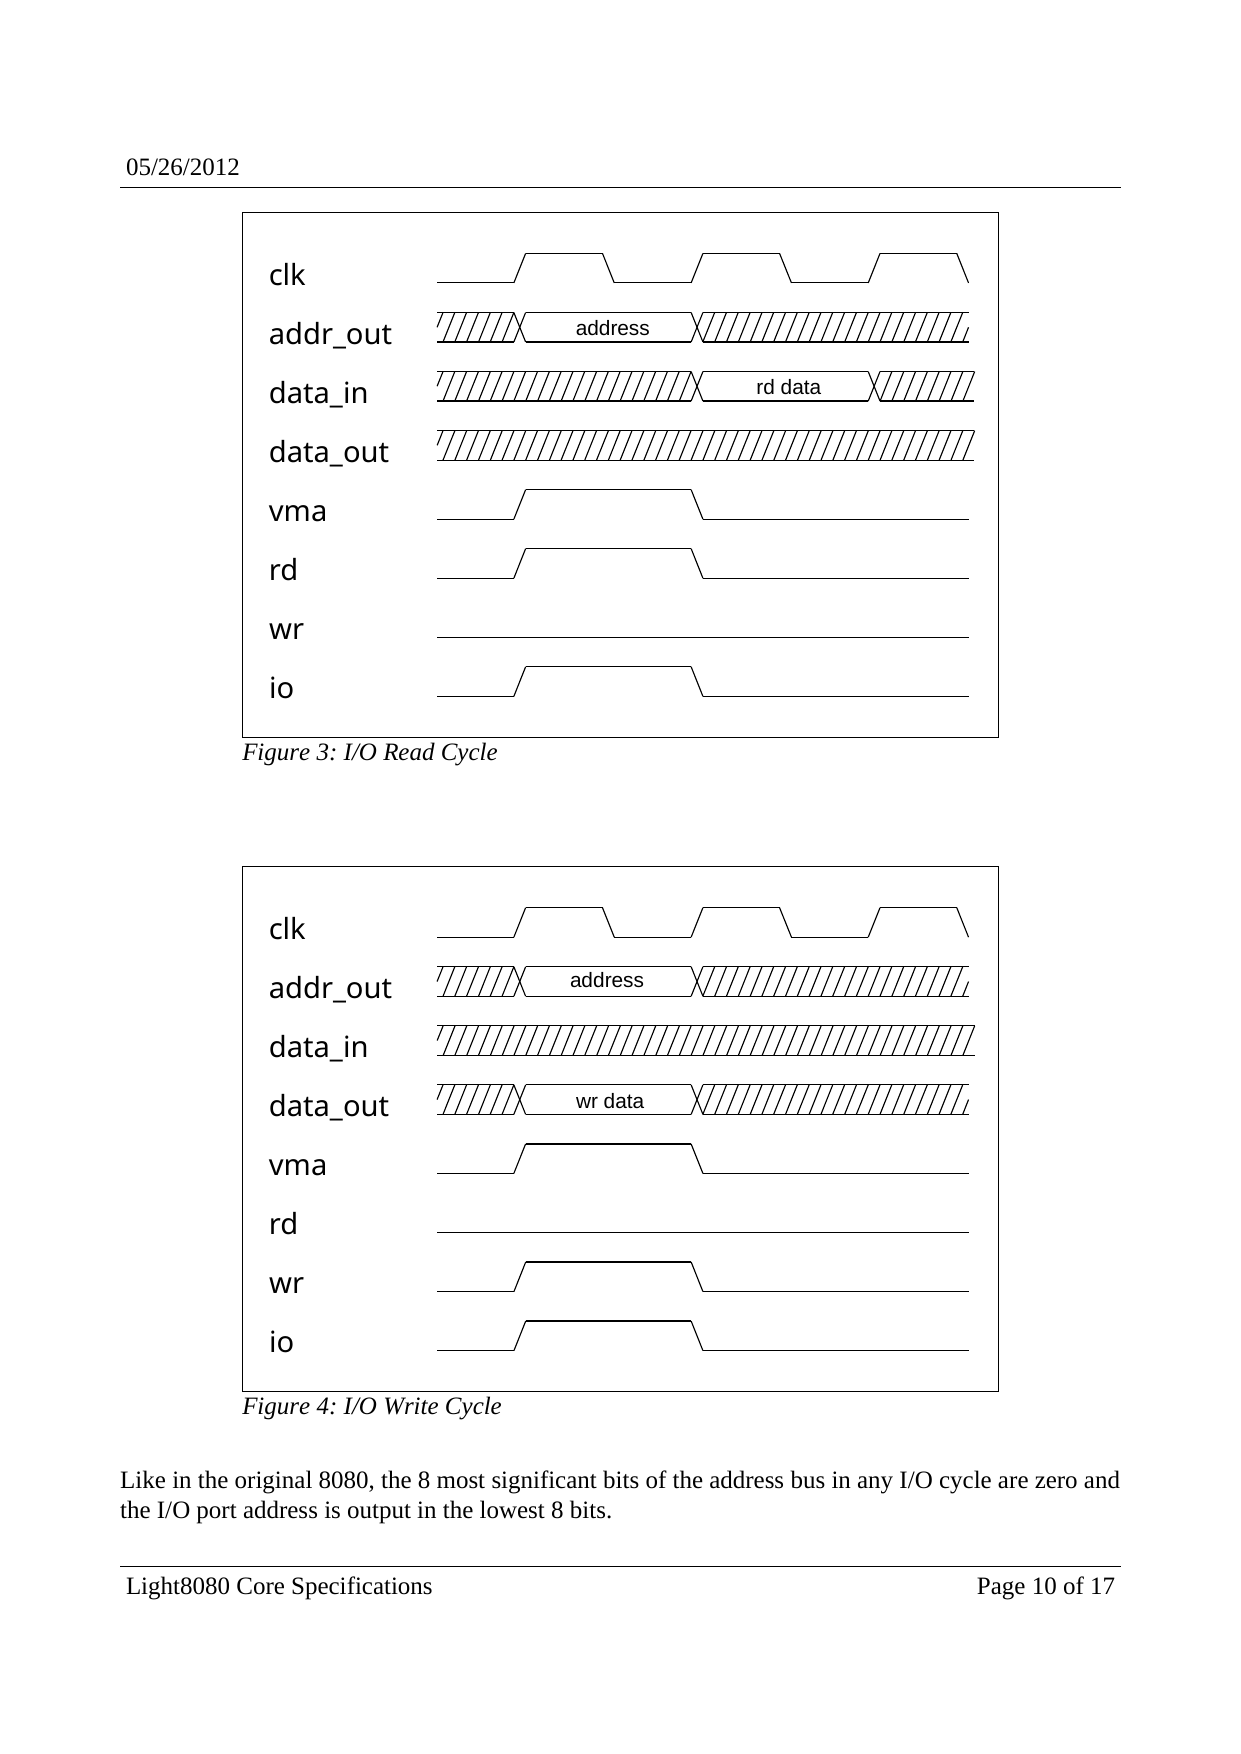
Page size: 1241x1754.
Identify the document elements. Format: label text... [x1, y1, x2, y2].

list Figure 4: I/O Write Cycle [242, 1392, 998, 1420]
list Like in the original 8080, the 8 most significant bits of the address bus in any I/O cycle are zero and the I/O port address is output in the lowest 8 bits. [120, 1466, 1121, 1524]
list Figure 3: I/O Read Cycle [242, 738, 998, 766]
